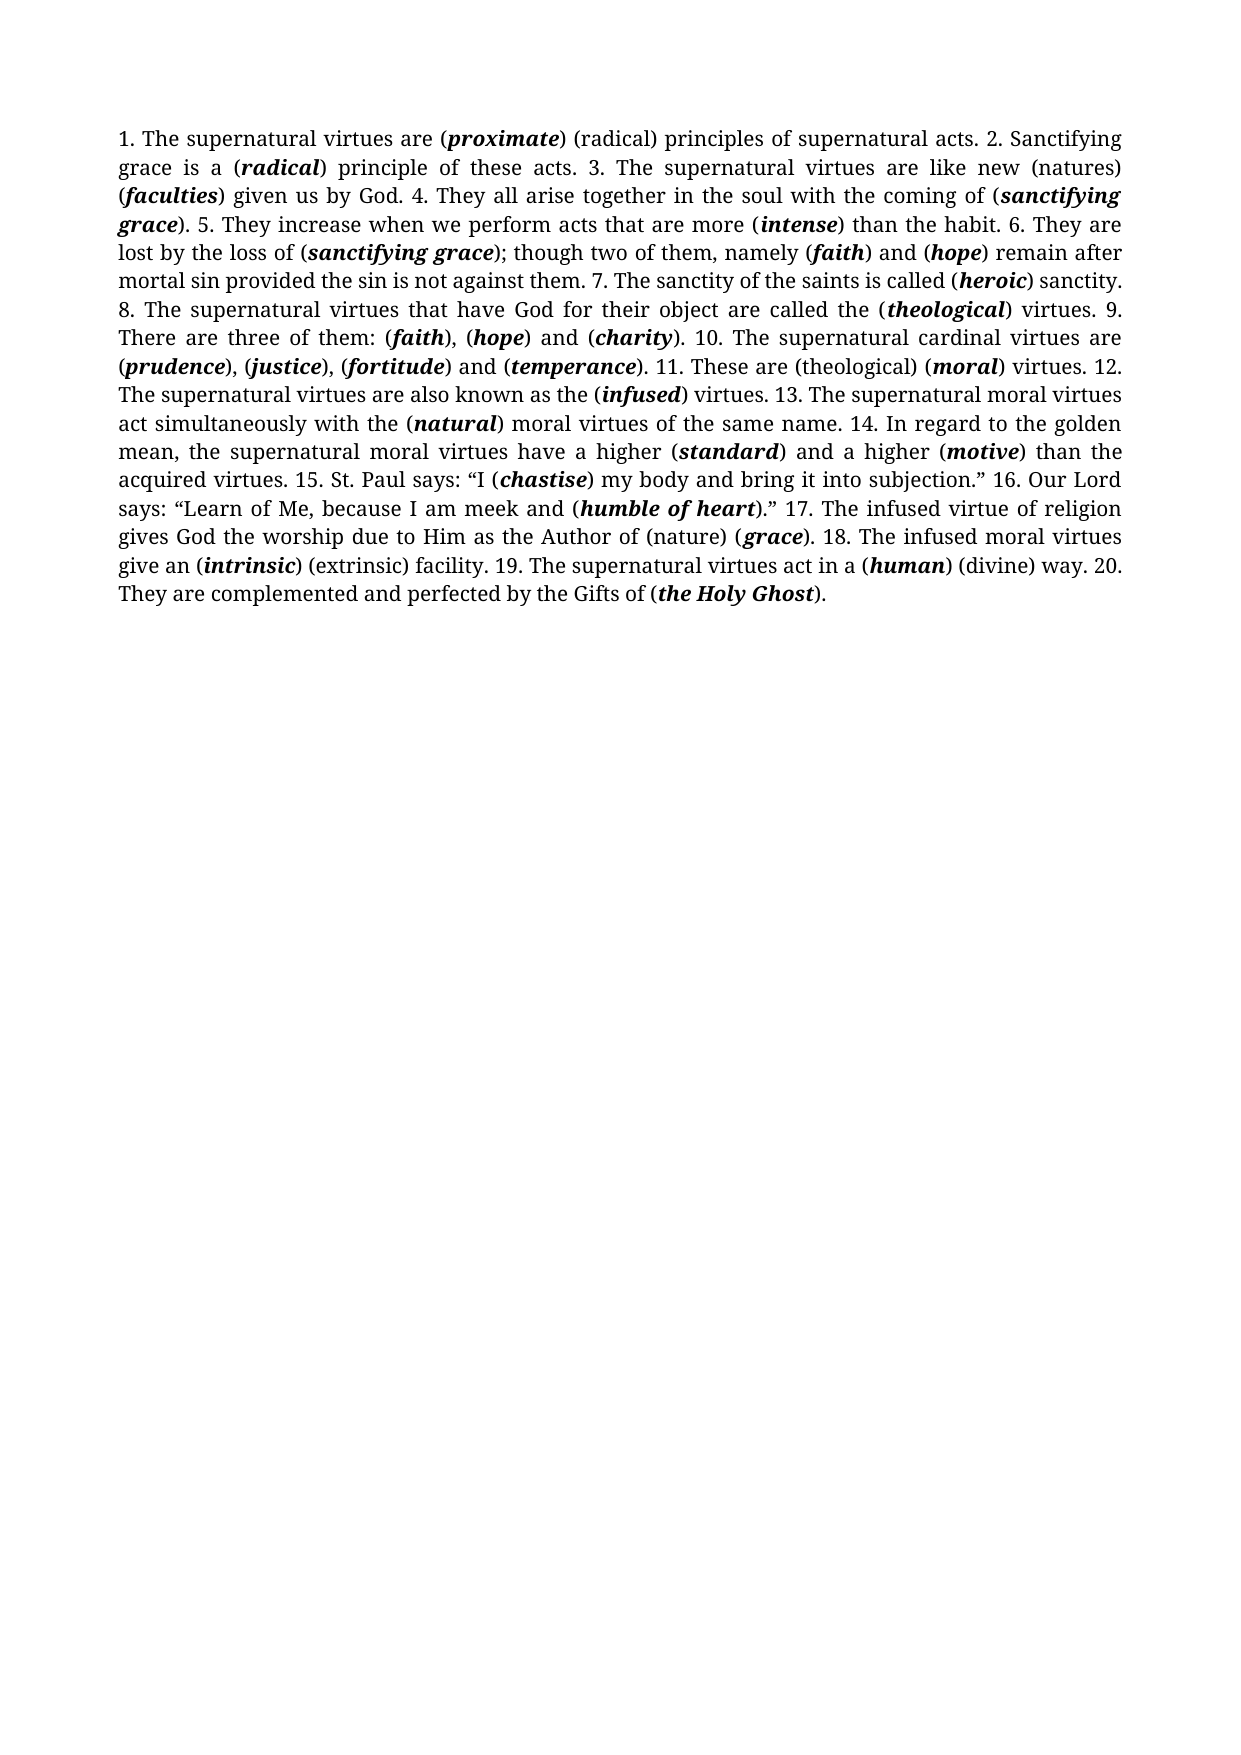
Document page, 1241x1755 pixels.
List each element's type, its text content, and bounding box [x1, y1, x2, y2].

text 1. The supernatural virtues are (proximate) (radical) principles of supernatural acts. 2. Sanctifying grace is a (radical) principle of these acts. 3. The supernatural virtues are like new (natures) (faculties) given us by God. 4. They all arise together in the soul with the coming of (sanctifying grace). 5. They increase when we perform acts that are more (intense) than the habit. 6. They are lost by the loss of (sanctifying grace); though two of them, namely (faith) and (hope) remain after mortal sin provided the sin is not against them. 7. The sanctity of the saints is called (heroic) sanctity. 8. The supernatural virtues that have God for their object are called the (theological) virtues. 9. There are three of them: (faith), (hope) and (charity). 10. The supernatural cardinal virtues are (prudence), (justice), (fortitude) and (temperance). 11. These are (theological) (moral) virtues. 12. The supernatural virtues are also known as the (infused) virtues. 13. The supernatural moral virtues act simultaneously with the (natural) moral virtues of the same name. 14. In regard to the golden mean, the supernatural moral virtues have a higher (standard) and a higher (motive) than the acquired virtues. 15. St. Paul says: “I (chastise) my body and bring it into subjection.” 16. Our Lord says: “Learn of Me, because I am meek and (humble of heart).” 17. The infused virtue of religion gives God the worship due to Him as the Author of (nature) (grace). 18. The infused moral virtues give an (intrinsic) (extrinsic) facility. 19. The supernatural virtues act in a (human) (divine) way. 20. They are complemented and perfected by the Gifts of (the Holy Ghost). [118, 124, 1122, 608]
